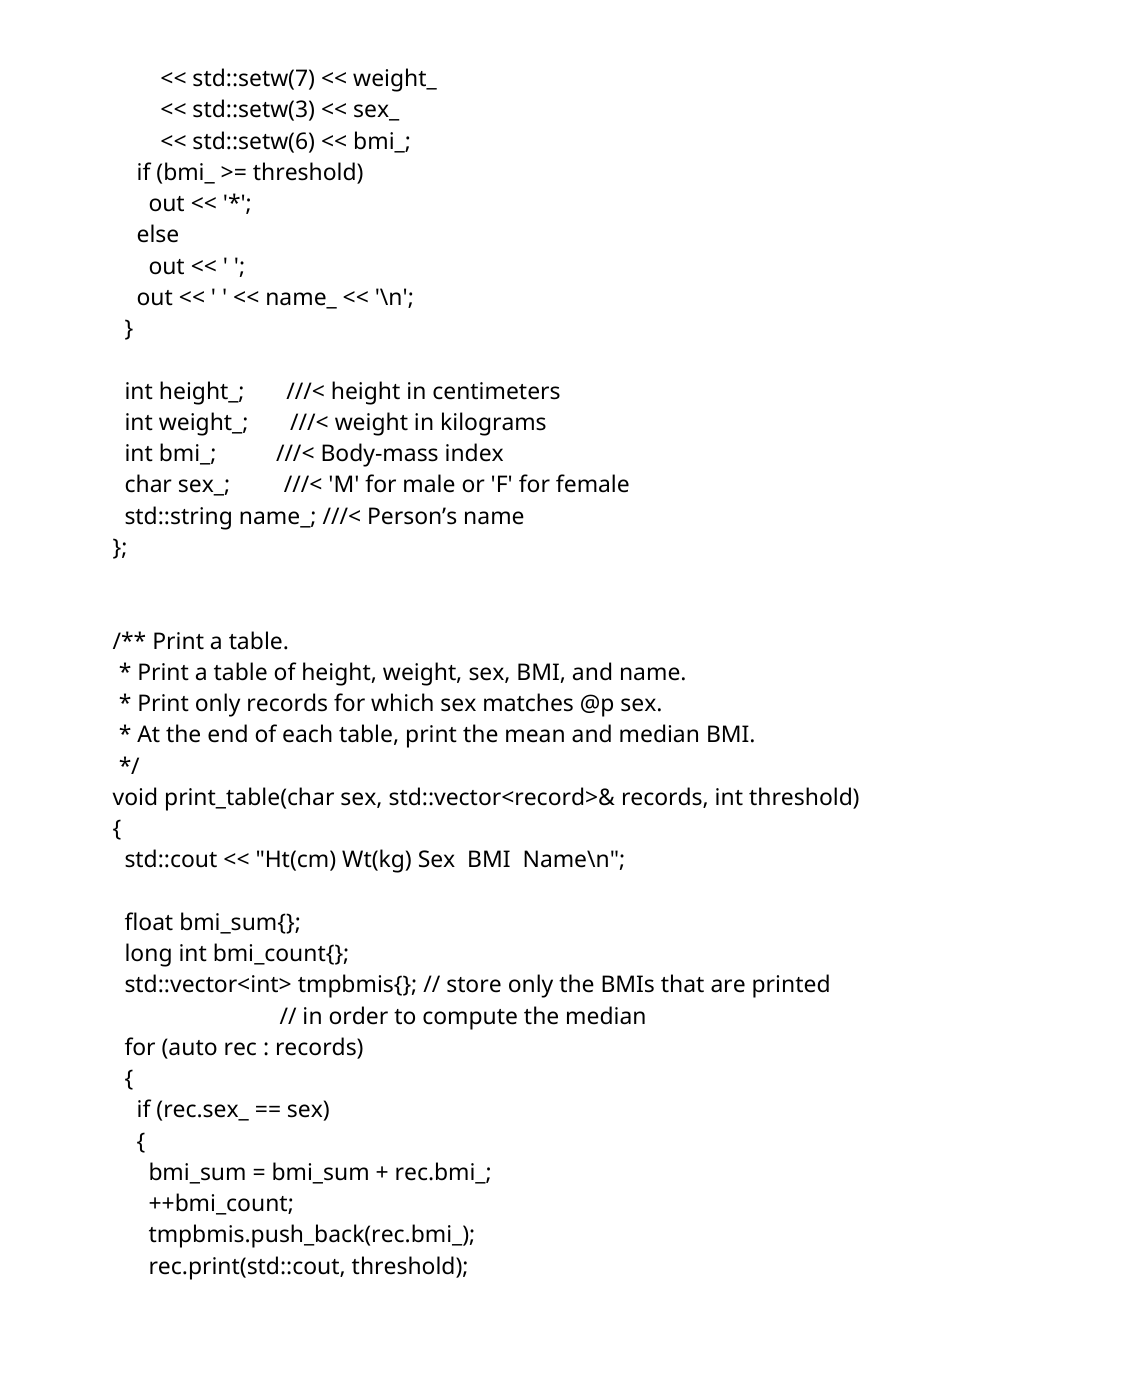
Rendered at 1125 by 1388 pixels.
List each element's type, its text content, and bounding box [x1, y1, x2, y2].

text char sex_; ///< 'M' for male or 'F' for female [112, 468, 1012, 499]
text std::vector<int> tmpbmis{}; // store only the BMIs that are printed [112, 968, 1012, 999]
text tmpbmis.push_back(rec.bmi_); [112, 1218, 1012, 1249]
text int height_; ///< height in centimeters [112, 374, 1012, 406]
text void print_table(char sex, std::vector<record>& records, int threshold) [112, 781, 1012, 812]
text // in order to compute the median [112, 999, 1012, 1031]
text { [112, 1062, 1012, 1093]
text * Print a table of height, weight, sex, BMI, and name. [112, 656, 1012, 687]
text { [112, 1124, 1012, 1156]
text long int bmi_count{}; [112, 937, 1012, 968]
text std::cout << "Ht(cm) Wt(kg) Sex BMI Name\n"; [112, 843, 1012, 874]
text bmi_sum = bmi_sum + rec.bmi_; [112, 1156, 1012, 1187]
text out << ' ' << name_ << '\n'; [112, 281, 1012, 312]
text /** Print a table. [112, 624, 1012, 656]
text std::string name_; ///< Person’s name [112, 499, 1012, 531]
text int bmi_; ///< Body-mass index [112, 437, 1012, 468]
text ++bmi_count; [112, 1187, 1012, 1218]
text << std::setw(6) << bmi_; [112, 124, 1012, 156]
text { [112, 812, 1012, 843]
text int weight_; ///< weight in kilograms [112, 406, 1012, 437]
text } [112, 312, 1012, 343]
text out << '*'; [112, 187, 1012, 218]
text float bmi_sum{}; [112, 906, 1012, 937]
text }; [112, 531, 1012, 562]
text << std::setw(7) << weight_ [112, 62, 1012, 93]
text if (rec.sex_ == sex) [112, 1093, 1012, 1124]
text if (bmi_ >= threshold) [112, 156, 1012, 187]
text rec.print(std::cout, threshold); [112, 1249, 1012, 1281]
text else [112, 218, 1012, 249]
text << std::setw(3) << sex_ [112, 93, 1012, 124]
text */ [112, 749, 1012, 781]
text * Print only records for which sex matches @p sex. [112, 687, 1012, 718]
text * At the end of each table, print the mean and median BMI. [112, 718, 1012, 749]
text out << ' '; [112, 249, 1012, 281]
text for (auto rec : records) [112, 1031, 1012, 1062]
